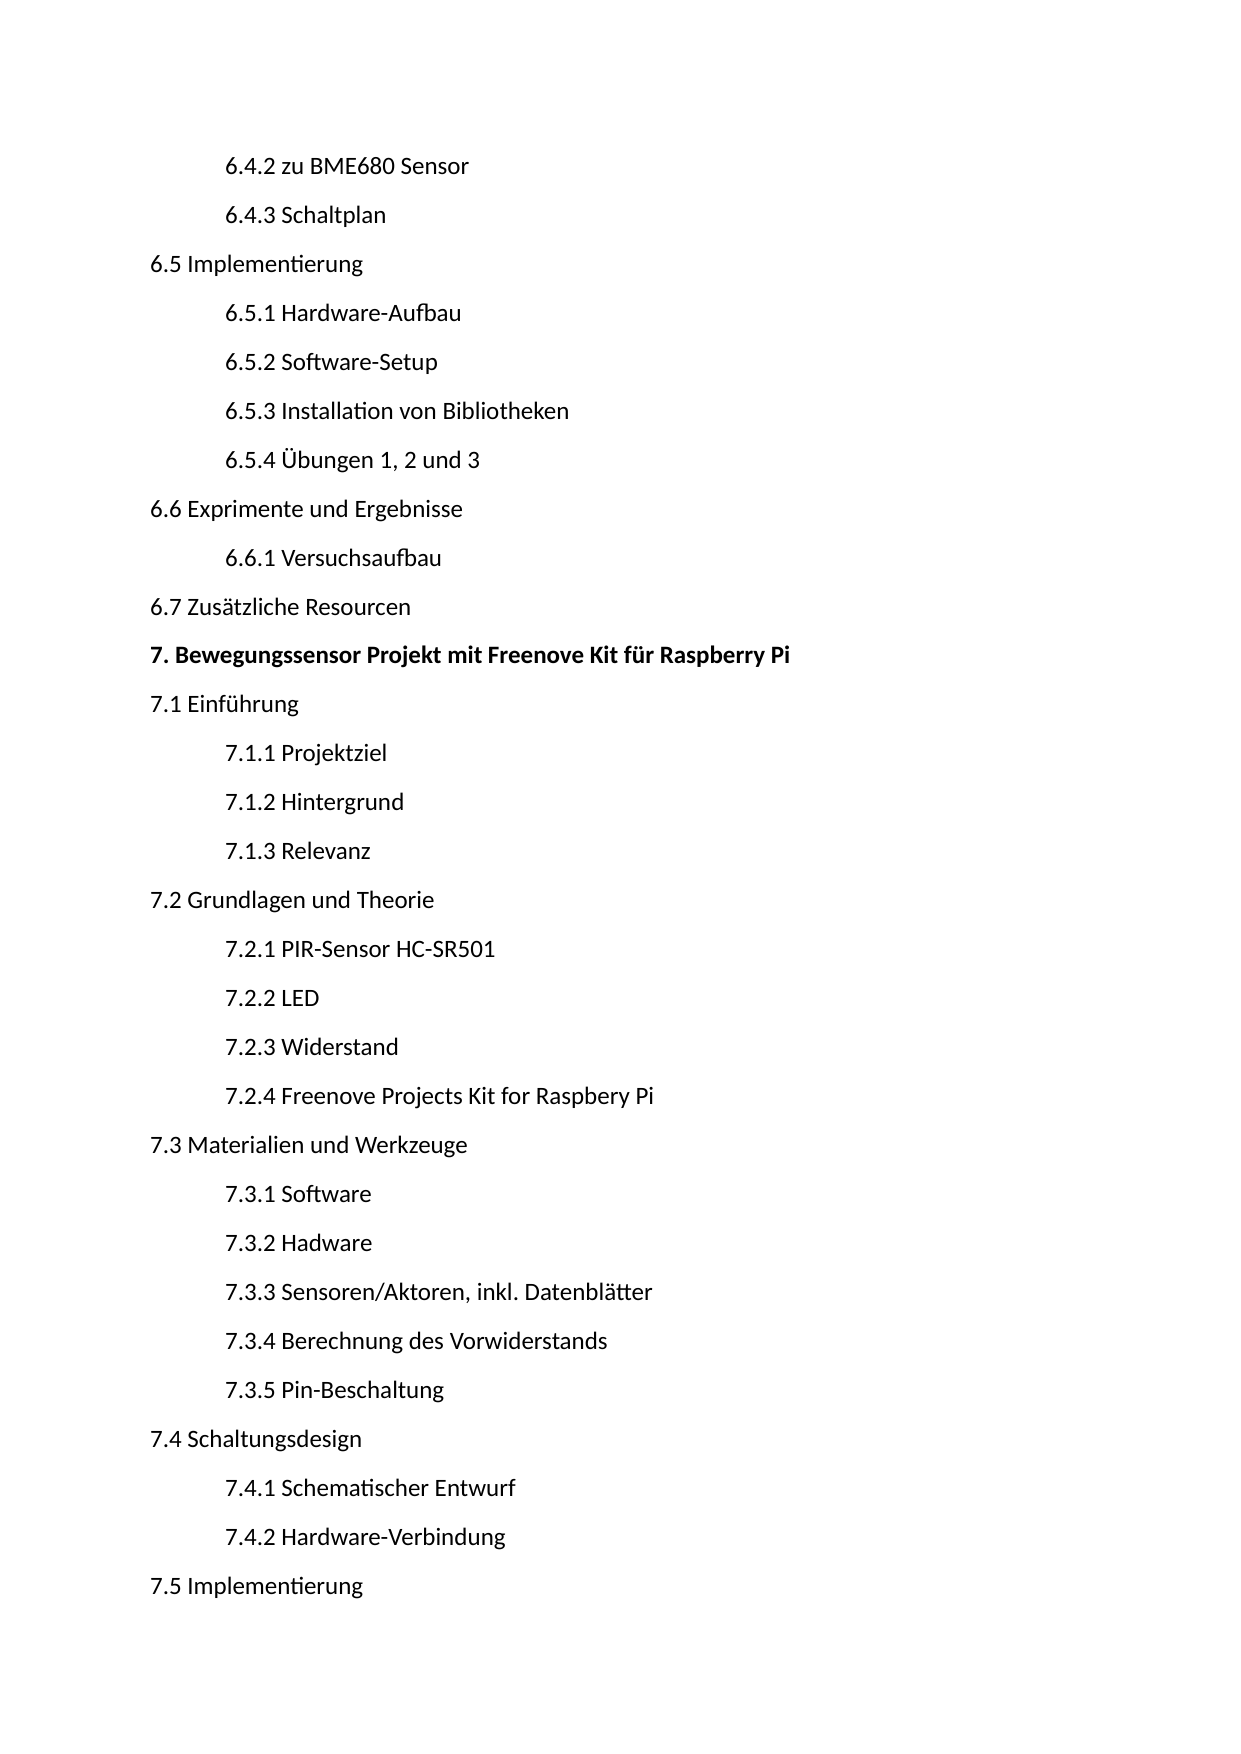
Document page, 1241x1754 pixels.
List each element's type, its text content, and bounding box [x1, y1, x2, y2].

text 6.5 Implementierung [150, 248, 1090, 278]
text 7.3.4 Berechnung des Vorwiderstands [150, 1325, 1090, 1356]
text 6.7 Zusätzliche Resourcen [150, 591, 1090, 621]
text 7.3.3 Sensoren/Aktoren, inkl. Datenblätter [150, 1276, 1090, 1307]
text 7.3.2 Hadware [150, 1227, 1090, 1258]
text 7.1.3 Relevanz [150, 835, 1090, 866]
text 7.4 Schaltungsdesign [150, 1423, 1090, 1453]
text 6.6.1 Versuchsaufbau [150, 542, 1090, 572]
text 7.1 Einführung [150, 688, 1090, 719]
text 7.1.1 Projektziel [150, 737, 1090, 768]
text 6.5.4 Übungen 1, 2 und 3 [150, 444, 1090, 474]
text 7.1.2 Hintergrund [150, 786, 1090, 817]
text 6.6 Exprimente und Ergebnisse [150, 493, 1090, 523]
text 7.4.2 Hardware-Verbindung [150, 1521, 1090, 1551]
text 7.2.2 LED [150, 982, 1090, 1013]
text 6.5.2 Software-Setup [150, 346, 1090, 376]
text 7.3 Materialien und Werkzeuge [150, 1129, 1090, 1160]
text 7.2 Grundlagen und Theorie [150, 884, 1090, 915]
text 7.2.1 PIR-Sensor HC-SR501 [150, 933, 1090, 964]
text 7.2.3 Widerstand [150, 1031, 1090, 1062]
text 7.4.1 Schematischer Entwurf [150, 1472, 1090, 1502]
text 6.5.3 Installation von Bibliotheken [150, 395, 1090, 425]
text 6.4.2 zu BME680 Sensor [150, 150, 1090, 181]
text 6.5.1 Hardware-Aufbau [150, 297, 1090, 327]
text 7.5 Implementierung [150, 1570, 1090, 1600]
text 7.2.4 Freenove Projects Kit for Raspbery Pi [150, 1080, 1090, 1111]
text 7.3.5 Pin-Beschaltung [150, 1374, 1090, 1404]
text 7. Bewegungssensor Projekt mit Freenove Kit für Raspberry Pi [150, 639, 1090, 670]
text 7.3.1 Software [150, 1178, 1090, 1209]
text 6.4.3 Schaltplan [150, 199, 1090, 229]
